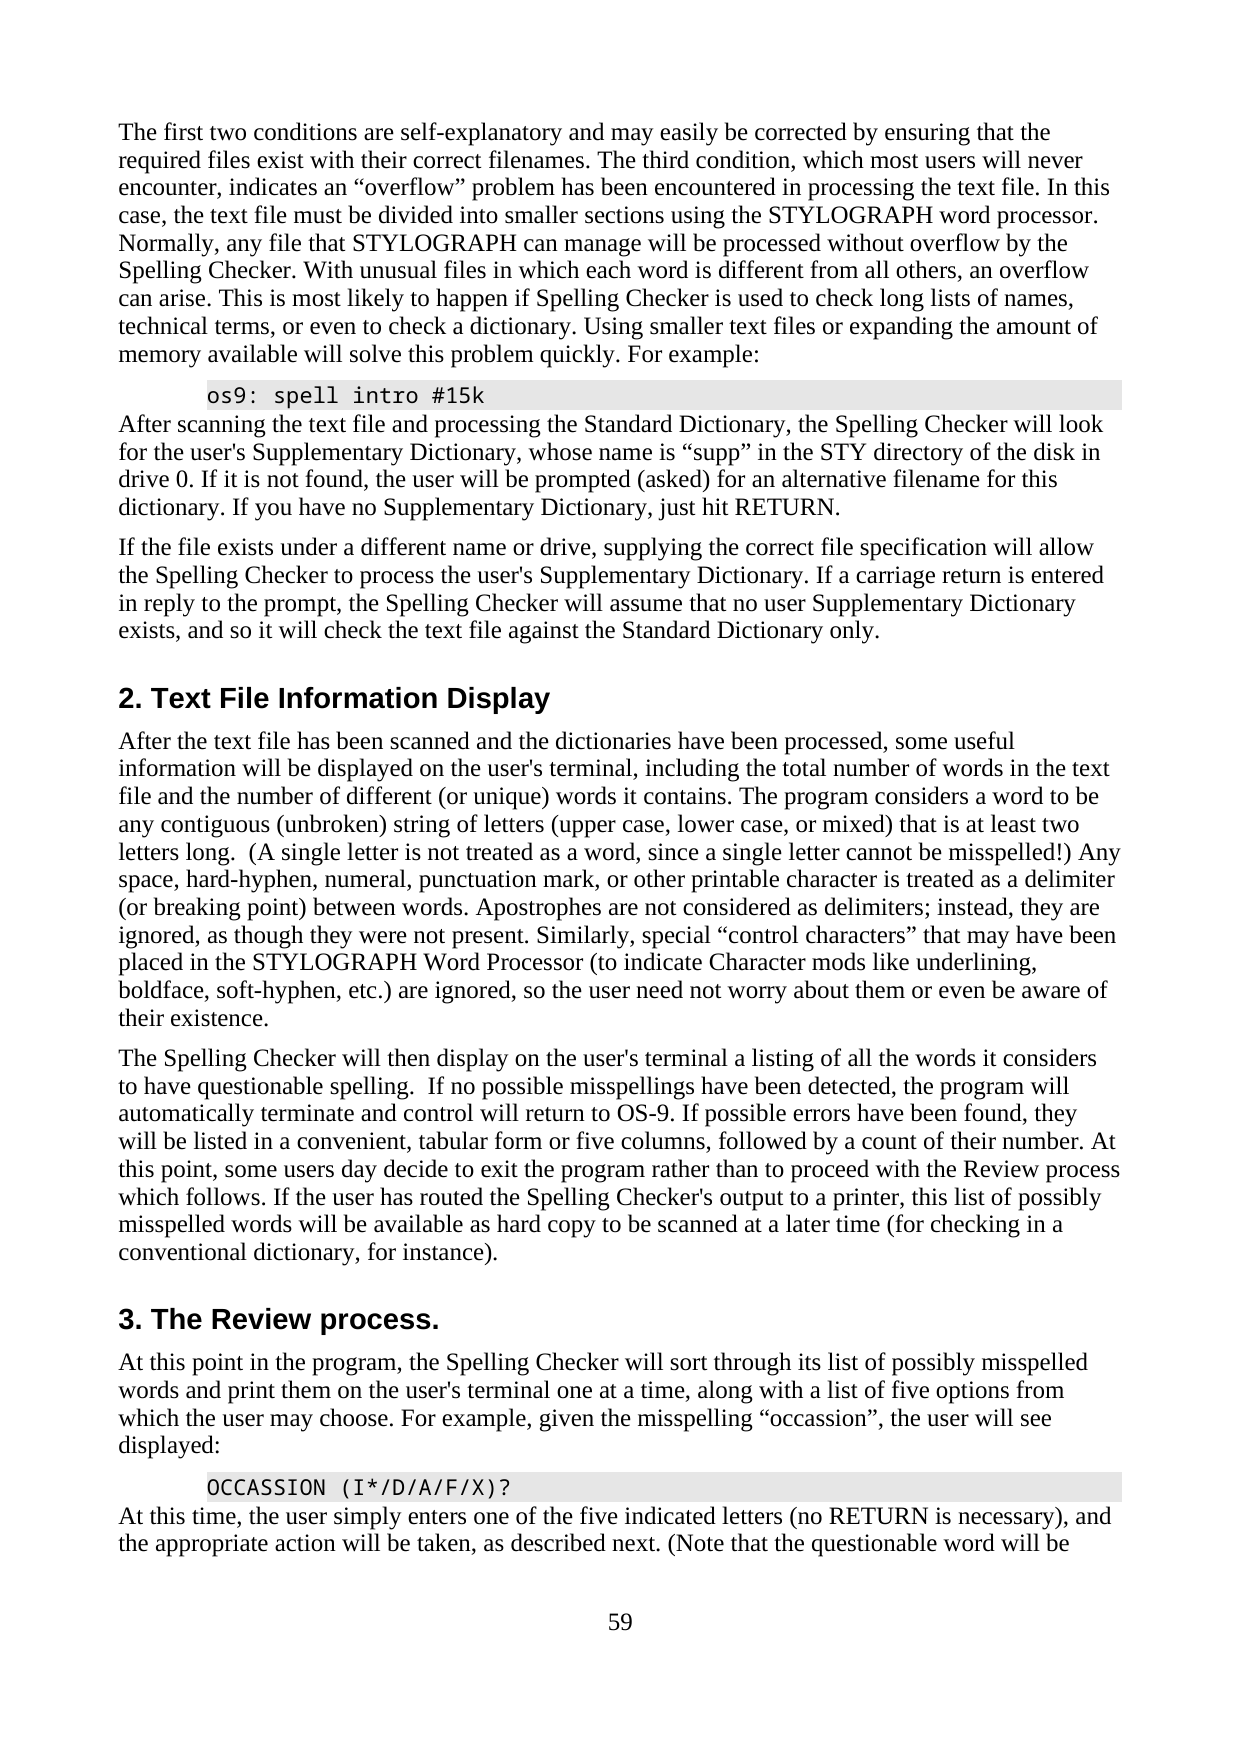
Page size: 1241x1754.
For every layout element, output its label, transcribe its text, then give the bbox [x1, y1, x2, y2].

subtitle 2. Text File Information Display [118, 682, 1122, 714]
subtitle 3. The Review process. [118, 1303, 1122, 1336]
text At this time, the user simply enters one of the five indicated letters (no RETURN is necessary), and the appropriate action will be taken, as described next. (Note that the questionable word will be [118, 1502, 1122, 1557]
text The Spelling Checker will then display on the user's terminal a listing of all the words it considers to have questionable spelling. If no possible misspellings have been detected, the program will automatically terminate and control will return to OS-9. If possible errors have been found, they will be listed in a convenient, tabular form or five columns, followed by a count of their number. At this point, some users day decide to exit the program rather than to proceed with the Review process which follows. If the user has routed the Spelling Checker's output to a printer, this list of possibly misspelled words will be available as hard copy to be scanned at a later time (for checking in a conventional dictionary, for instance). [118, 1044, 1122, 1266]
text If the file exists under a different name or drive, supplying the correct file specification will allow the Spelling Checker to process the user's Supplementary Dictionary. If a carriage return is entered in reply to the prompt, the Spelling Checker will assume that no user Supplementary Dictionary exists, and so it will check the text file against the Standard Dictionary only. [118, 533, 1122, 644]
text The first two conditions are self-explanatory and may easily be corrected by ensuring that the required files exist with their correct filenames. The third condition, which most users will never encounter, indicates an “overflow” problem has been encountered in processing the text file. In this case, the text file must be divided into smaller sections using the STYLOGRAPH word processor. Normally, any file that STYLOGRAPH can manage will be processed without overflow by the Spelling Checker. With unusual files in which each word is different from all others, an overflow can arise. This is most likely to happen if Spelling Checker is used to check long lists of names, technical terms, or even to check a dictionary. Using smaller text files or expanding the amount of memory available will solve this problem quickly. For example: [118, 118, 1122, 367]
text OCCASSION (I*/D/A/F/X)? [207, 1472, 1122, 1502]
text os9: spell intro #15k [207, 380, 1122, 410]
text After scanning the text file and processing the Standard Dictionary, the Spelling Checker will look for the user's Supplementary Dictionary, whose name is “supp” in the STY directory of the disk in drive 0. If it is not found, the user will be prompted (asked) for an alternative filename for this dictionary. If you have no Supplementary Dictionary, just hit RETURN. [118, 410, 1122, 521]
text After the text file has been scanned and the dictionaries have been processed, some useful information will be displayed on the user's terminal, including the total number of words in the text file and the number of different (or unique) words it contains. The program considers a word to be any contiguous (unbroken) string of letters (upper case, lower case, or mixed) that is at least two letters long. (A single letter is not treated as a word, since a single letter cannot be misspelled!) Any space, hard-hyphen, numeral, punctuation mark, or other printable character is treated as a delimiter (or breaking point) between words. Apostrophes are not considered as delimiters; instead, they are ignored, as though they were not present. Similarly, special “control characters” that may have been placed in the STYLOGRAPH Word Processor (to indicate Character mods like underlining, boldface, soft-hyphen, etc.) are ignored, so the user need not worry about them or even be aware of their existence. [118, 727, 1122, 1032]
text At this point in the program, the Spelling Checker will sort through its list of possibly misspelled words and print them on the user's terminal one at a time, along with a list of five options from which the user may choose. For example, given the misspelling “occassion”, the user will see displayed: [118, 1348, 1122, 1459]
